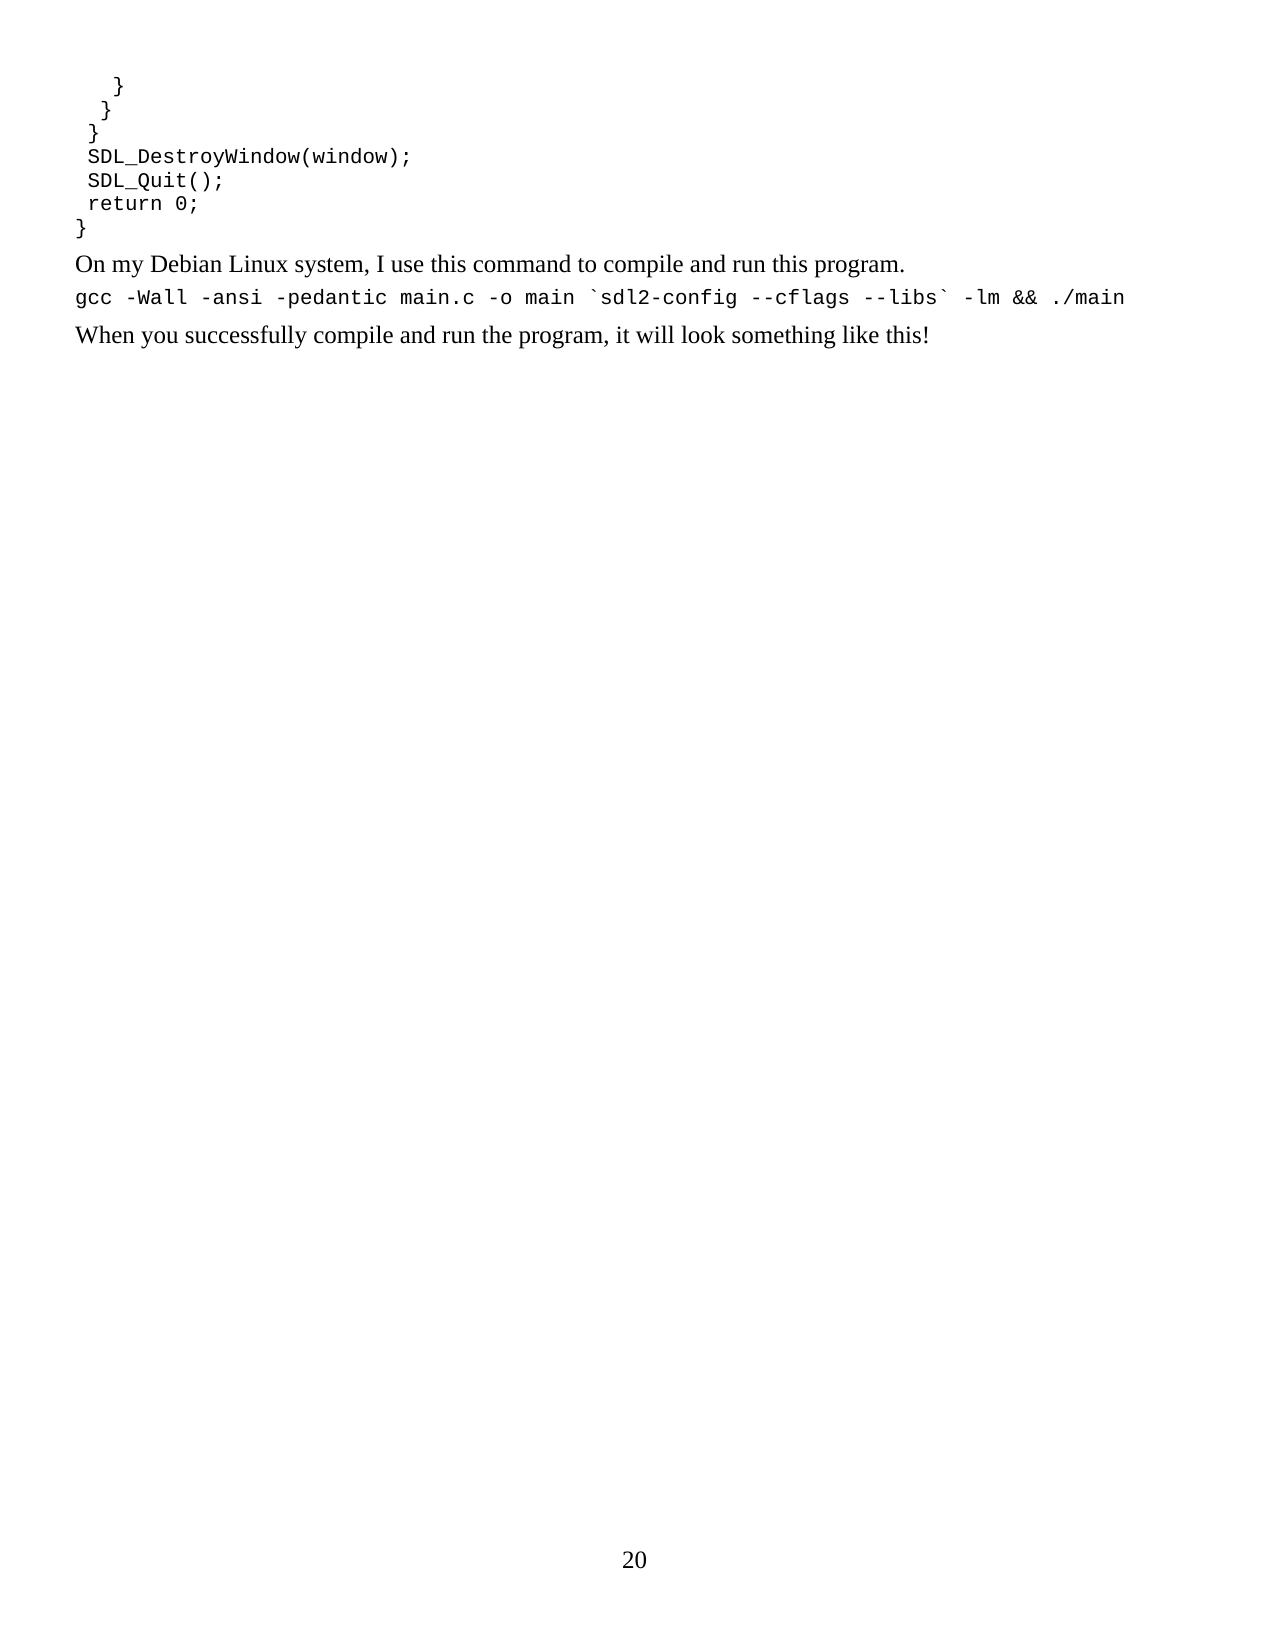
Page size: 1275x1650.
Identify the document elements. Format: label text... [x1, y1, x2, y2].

text SDL_Quit(); [75, 169, 1200, 193]
text SDL_DestroyWindow(window); [75, 146, 1200, 169]
text } [75, 122, 1200, 146]
text return 0; [75, 193, 1200, 217]
text } [75, 217, 1200, 241]
text } [75, 75, 1200, 99]
text When you successfully compile and run the program, it will look something like this! [75, 320, 1200, 348]
text } [75, 99, 1200, 122]
text gcc -Wall -ansi -pedantic main.c -o main `sdl2-config --cflags --libs` -lm && ./main [75, 287, 1200, 311]
text On my Debian Linux system, I use this command to compile and run this program. [75, 249, 1200, 278]
